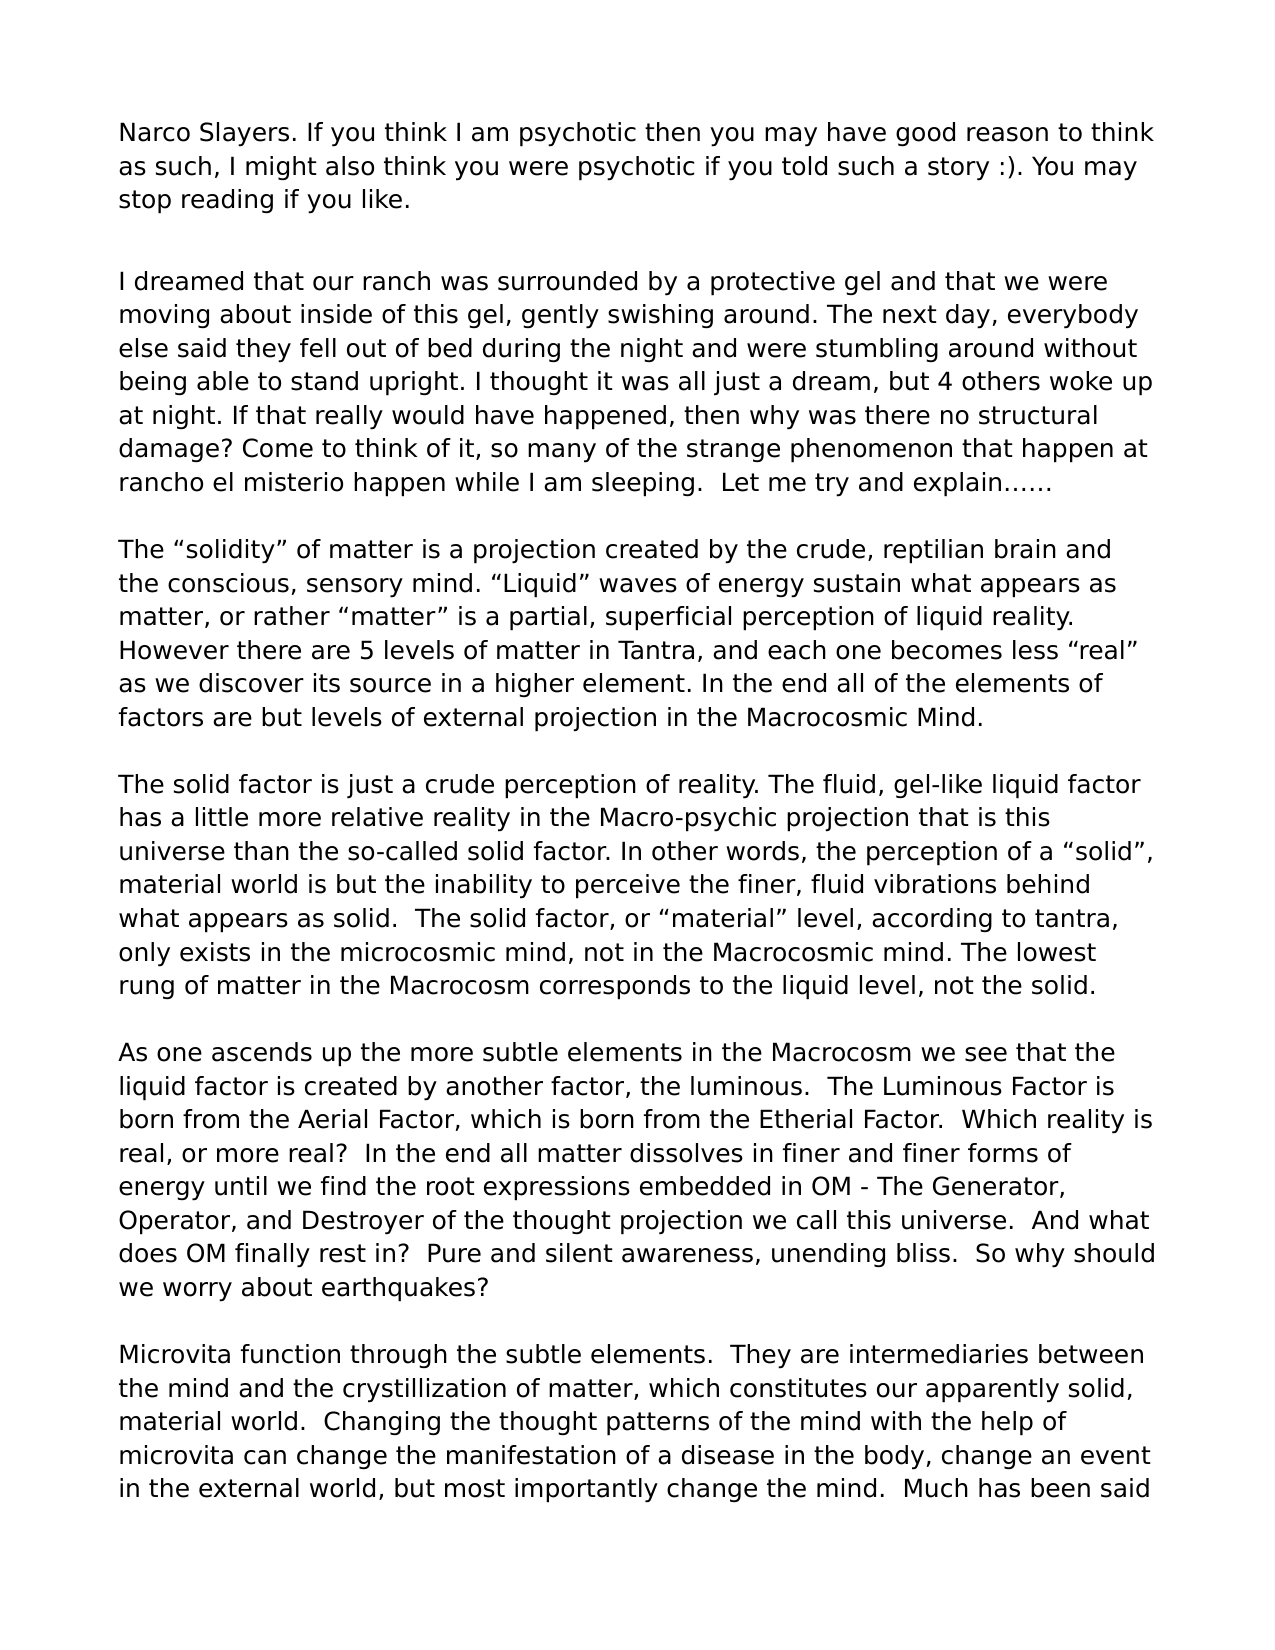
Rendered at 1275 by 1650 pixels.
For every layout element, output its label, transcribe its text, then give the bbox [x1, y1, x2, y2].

text Narco Slayers. If you think I am psychotic then you may have good reason to think as such, I might also think you were psychotic if you told such a story :). You may stop reading if you like. [118, 118, 1157, 214]
text I dreamed that our ranch was surrounded by a protective gel and that we were moving about inside of this gel, gently swishing around. The next day, everybody else said they fell out of bed during the night and were stumbling around without being able to stand upright. I thought it was all just a dream, but 4 others woke up at night. If that really would have happened, then why was there no structural damage? Come to think of it, so many of the strange phenomenon that happen at rancho el misterio happen while I am sleeping. Let me try and explain…… The “solidity” of matter is a projection created by the crude, reptilian brain and the conscious, sensory mind. “Liquid” waves of energy sustain what appears as matter, or rather “matter” is a partial, superficial perception of liquid reality. However there are 5 levels of matter in Tantra, and each one becomes less “real” as we discover its source in a higher element. In the end all of the elements of factors are but levels of external projection in the Macrocosmic Mind. The solid factor is just a crude perception of reality. The fluid, gel-like liquid factor has a little more relative reality in the Macro-psychic projection that is this universe than the so-called solid factor. In other words, the perception of a “solid”, material world is but the inability to perceive the finer, fluid vibrations behind what appears as solid. The solid factor, or “material” level, according to tantra, only exists in the microcosmic mind, not in the Macrocosmic mind. The lowest rung of matter in the Macrocosm corresponds to the liquid level, not the solid. As one ascends up the more subtle elements in the Macrocosm we see that the liquid factor is created by another factor, the luminous. The Luminous Factor is born from the Aerial Factor, which is born from the Etherial Factor. Which reality is real, or more real? In the end all matter dissolves in finer and finer forms of energy until we find the root expressions embedded in OM - The Generator, Operator, and Destroyer of the thought projection we call this universe. And what does OM finally rest in? Pure and silent awareness, unending bliss. So why should we worry about earthquakes? Microvita function through the subtle elements. They are intermediaries between the mind and the crystillization of matter, which constitutes our apparently solid, material world. Changing the thought patterns of the mind with the help of microvita can change the manifestation of a disease in the body, change an event in the external world, but most importantly change the mind. Much has been said [118, 233, 1157, 1503]
